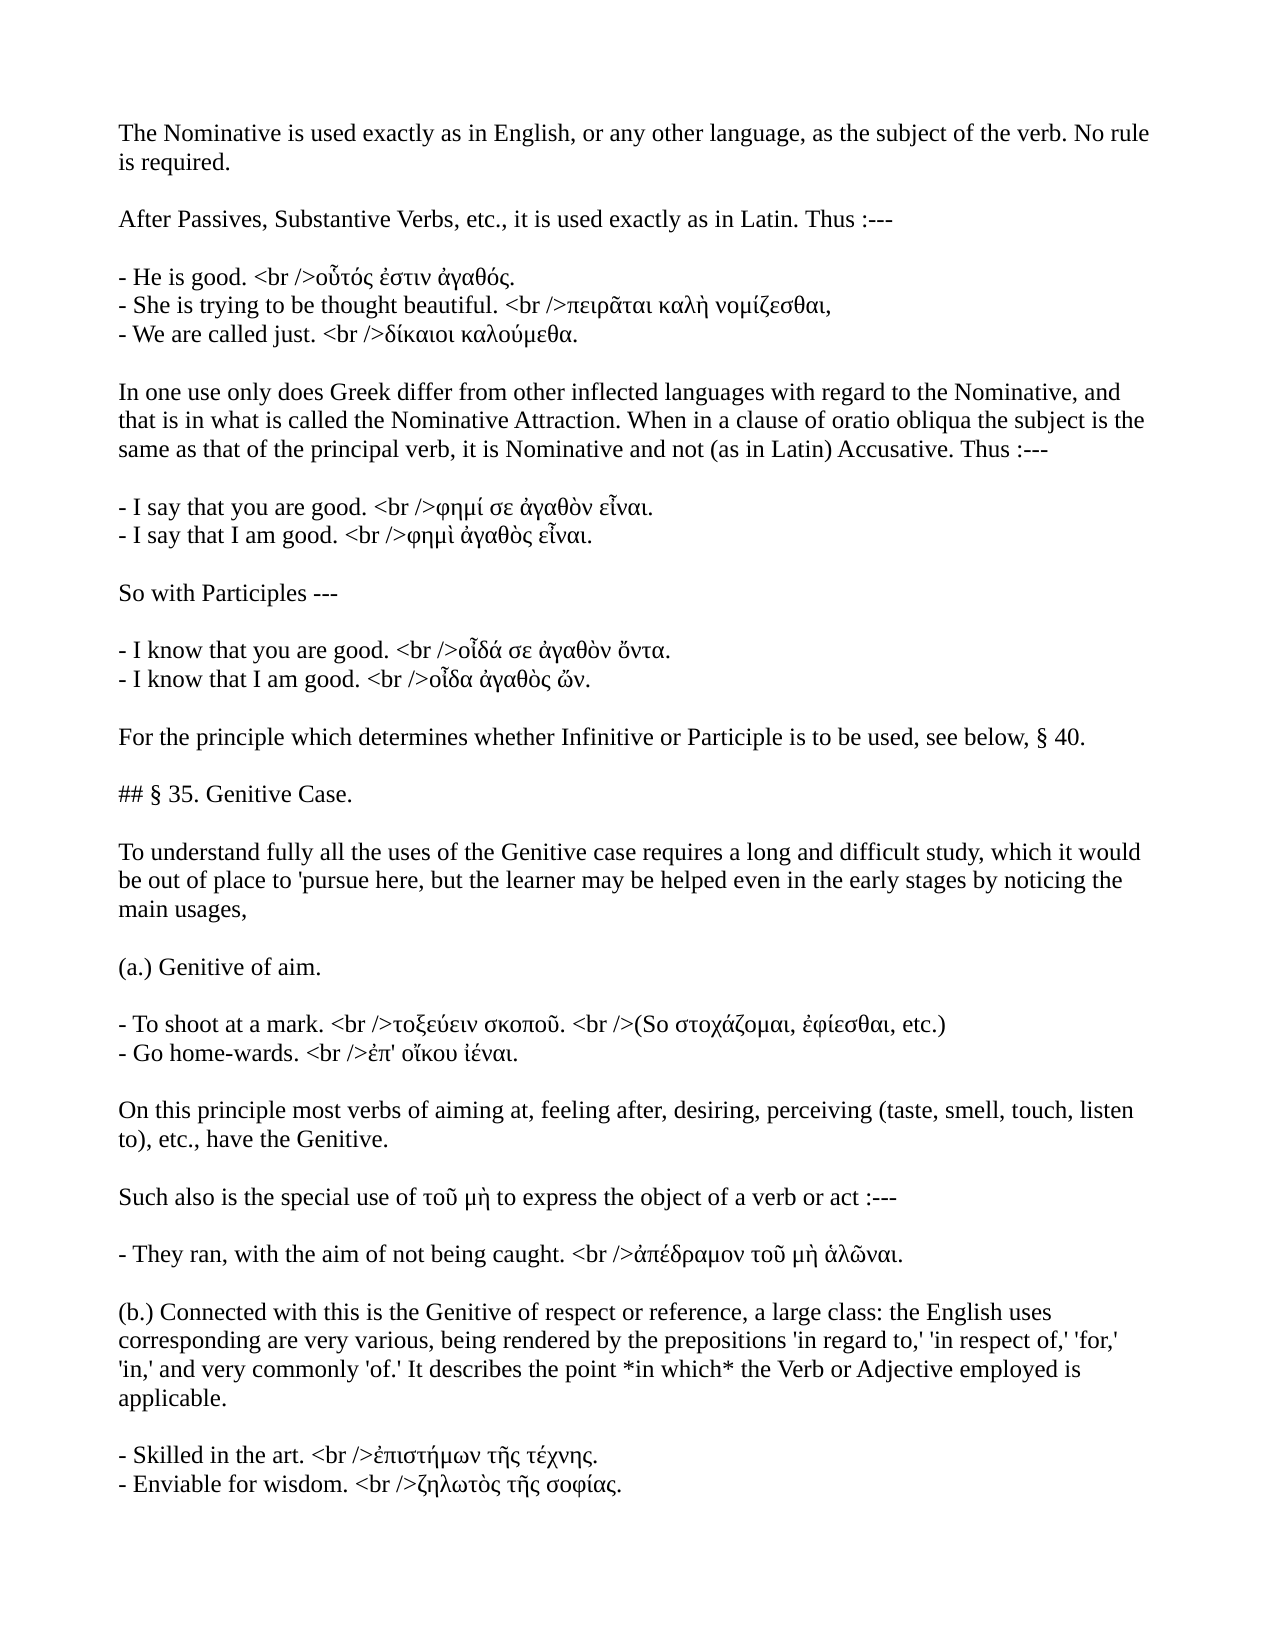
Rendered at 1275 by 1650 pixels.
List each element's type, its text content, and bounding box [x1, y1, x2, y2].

text In one use only does Greek differ from other inflected languages with regard to the Nominative, and that is in what is called the Nominative Attraction. When in a clause of oratio obliqua the subject is the same as that of the principal verb, it is Nominative and not (as in Latin) Accusative. Thus :--- [118, 377, 1157, 463]
text After Passives, Substantive Verbs, etc., it is used exactly as in Latin. Thus :--- [118, 204, 1157, 233]
text - To shoot at a mark. <br />τοξεύειν σκοποῦ. <br />(So στοχάζομαι, ἐφίεσθαι, etc.) [118, 1009, 1157, 1038]
text - I say that you are good. <br />φημί σε ἀγαθὸν εἶναι. [118, 492, 1157, 521]
text - They ran, with the aim of not being caught. <br />ἀπέδραμον τοῦ μὴ ἁλῶναι. [118, 1239, 1157, 1268]
text Such also is the special use of τοῦ μὴ to express the object of a verb or act :--- [118, 1182, 1157, 1211]
text - We are called just. <br />δίκαιοι καλούμεθα. [118, 319, 1157, 348]
text - I say that I am good. <br />φημὶ ἀγαθὸς εἶναι. [118, 521, 1157, 549]
text - She is trying to be thought beautiful. <br />πειρᾶται καλὴ νομίζεσθαι, [118, 291, 1157, 319]
text - Enviable for wisdom. <br />ζηλωτὸς τῆς σοφίας. [118, 1469, 1157, 1498]
text ## § 35. Genitive Case. [118, 779, 1157, 808]
text - I know that you are good. <br />οἶδά σε ἀγαθὸν ὄντα. [118, 636, 1157, 664]
text - Go home-wards. <br />ἐπ' οἴκου ἰέναι. [118, 1038, 1157, 1067]
text (a.) Genitive of aim. [118, 952, 1157, 981]
text - I know that I am good. <br />οἶδα ἀγαθὸς ὤν. [118, 664, 1157, 693]
text For the principle which determines whether Infinitive or Participle is to be used, see below, § 40. [118, 722, 1157, 751]
text - He is good. <br />οὗτός ἐστιν ἀγαθός. [118, 262, 1157, 291]
text (b.) Connected with this is the Genitive of respect or reference, a large class: the English uses corresponding are very various, being rendered by the prepositions 'in regard to,' 'in respect of,' 'for,' 'in,' and very commonly 'of.' It describes the point *in which* the Verb or Adjective employed is applicable. [118, 1297, 1157, 1412]
text To understand fully all the uses of the Genitive case requires a long and difficult study, which it would be out of place to 'pursue here, but the learner may be helped even in the early stages by noticing the main usages, [118, 837, 1157, 923]
text The Nominative is used exactly as in English, or any other language, as the subject of the verb. No rule is required. [118, 118, 1157, 176]
text So with Participles --- [118, 578, 1157, 607]
text On this principle most verbs of aiming at, feeling after, desiring, perceiving (taste, smell, touch, listen to), etc., have the Genitive. [118, 1096, 1157, 1153]
text - Skilled in the art. <br />ἐπιστήμων τῆς τέχνης. [118, 1441, 1157, 1469]
